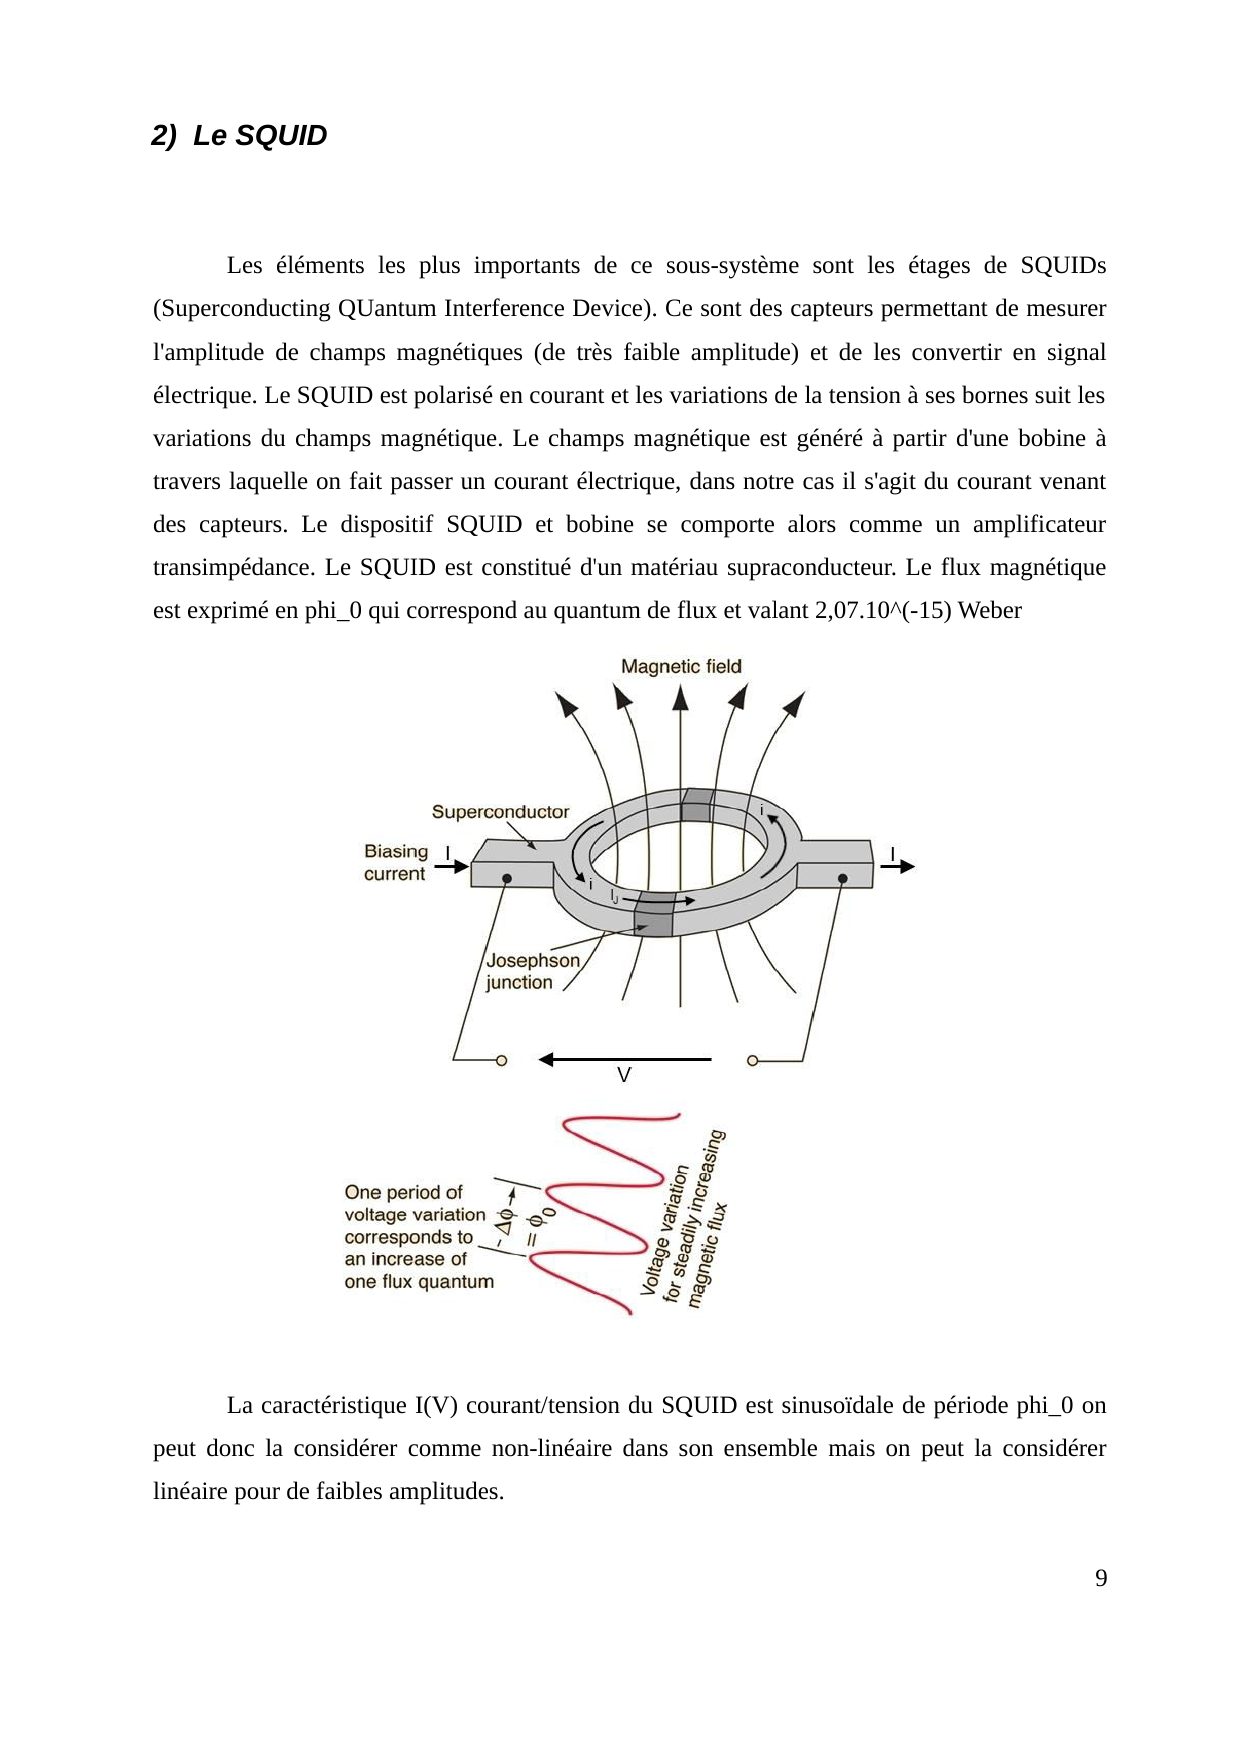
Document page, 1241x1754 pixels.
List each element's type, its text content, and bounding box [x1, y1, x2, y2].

text La caractéristique I(V) courant/tension du SQUID est sinusoïdale de période phi_0 on peut donc la considérer comme non-linéaire dans son ensemble mais on peut la considérer linéaire pour de faibles amplitudes. [153, 1390, 1108, 1505]
text Les éléments les plus importants de ce sous-système sont les étages de SQUIDs (Superconducting QUantum Interference Device). Ce sont des capteurs permettant de mesurer l'amplitude de champs magnétiques (de très faible amplitude) et de les convertir en signal électrique. Le SQUID est polarisé en courant et les variations de la tension à ses bornes suit les variations du champs magnétique. Le champs magnétique est généré à partir d'une bobine à travers laquelle on fait passer un courant électrique, dans notre cas il s'agit du courant venant des capteurs. Le dispositif SQUID et bobine se comporte alors comme un amplificateur transimpédance. Le SQUID est constitué d'un matériau supraconducteur. Le flux magnétique est exprimé en phi_0 qui correspond au quantum de flux et valant 2,07.10^(-15) Weber [153, 250, 1108, 624]
subtitle 2) Le SQUID [151, 118, 1108, 152]
